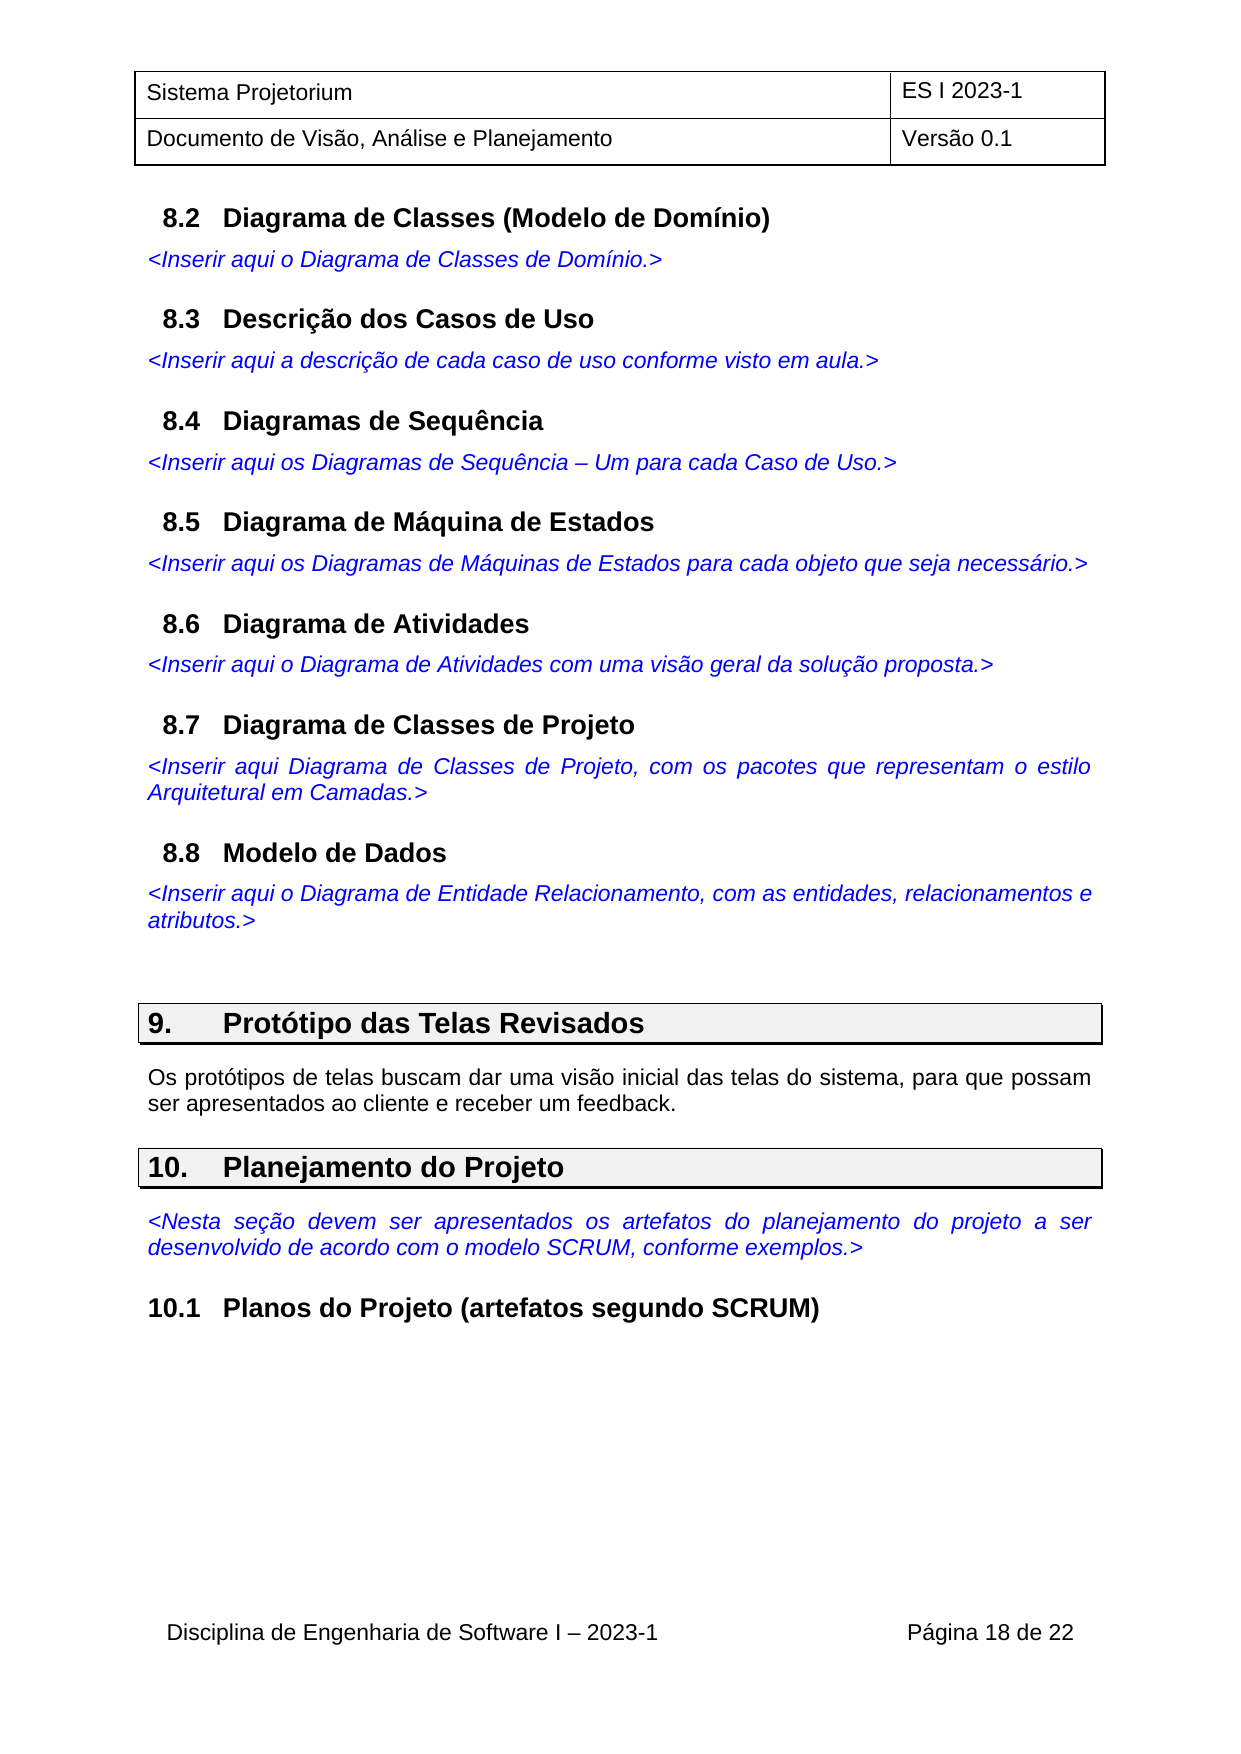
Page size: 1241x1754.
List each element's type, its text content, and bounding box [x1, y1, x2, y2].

text Os protótipos de telas buscam dar uma visão inicial das telas do sistema, para que possam ser apresentados ao cliente e receber um feedback. [148, 1063, 1092, 1116]
text <Nesta seção devem ser apresentados os artefatos do planejamento do projeto a ser desenvolvido de acordo com o modelo SCRUM, conforme exemplos.> [148, 1208, 1092, 1260]
subtitle Diagrama de Classes de Projeto [162, 709, 1092, 740]
subtitle Diagrama de Atividades [162, 608, 1092, 639]
text <Inserir aqui o Diagrama de Entidade Relacionamento, com as entidades, relacionamentos e atributos.> [148, 880, 1092, 933]
text <Inserir aqui a descrição de cada caso de uso conforme visto em aula.> [148, 347, 1092, 374]
subtitle Diagrama de Máquina de Estados [162, 506, 1092, 537]
text <Inserir aqui os Diagramas de Sequência – Um para cada Caso de Uso.> [148, 449, 1092, 475]
subtitle Diagramas de Sequência [162, 405, 1092, 436]
text <Inserir aqui Diagrama de Classes de Projeto, com os pacotes que representam o estilo Arquitetural em Camadas.> [148, 753, 1092, 805]
subtitle Planos do Projeto (artefatos segundo SCRUM) [148, 1292, 1092, 1323]
subtitle Planejamento do Projeto [139, 1149, 1101, 1186]
subtitle Diagrama de Classes (Modelo de Domínio) [162, 202, 1092, 233]
subtitle Protótipo das Telas Revisados [139, 1004, 1101, 1042]
subtitle Descrição dos Casos de Uso [162, 303, 1092, 335]
text <Inserir aqui os Diagramas de Máquinas de Estados para cada objeto que seja necessário.> [148, 550, 1092, 576]
text <Inserir aqui o Diagrama de Atividades com uma visão geral da solução proposta.> [148, 651, 1092, 678]
subtitle Modelo de Dados [162, 837, 1092, 868]
text <Inserir aqui o Diagrama de Classes de Domínio.> [148, 246, 1092, 272]
